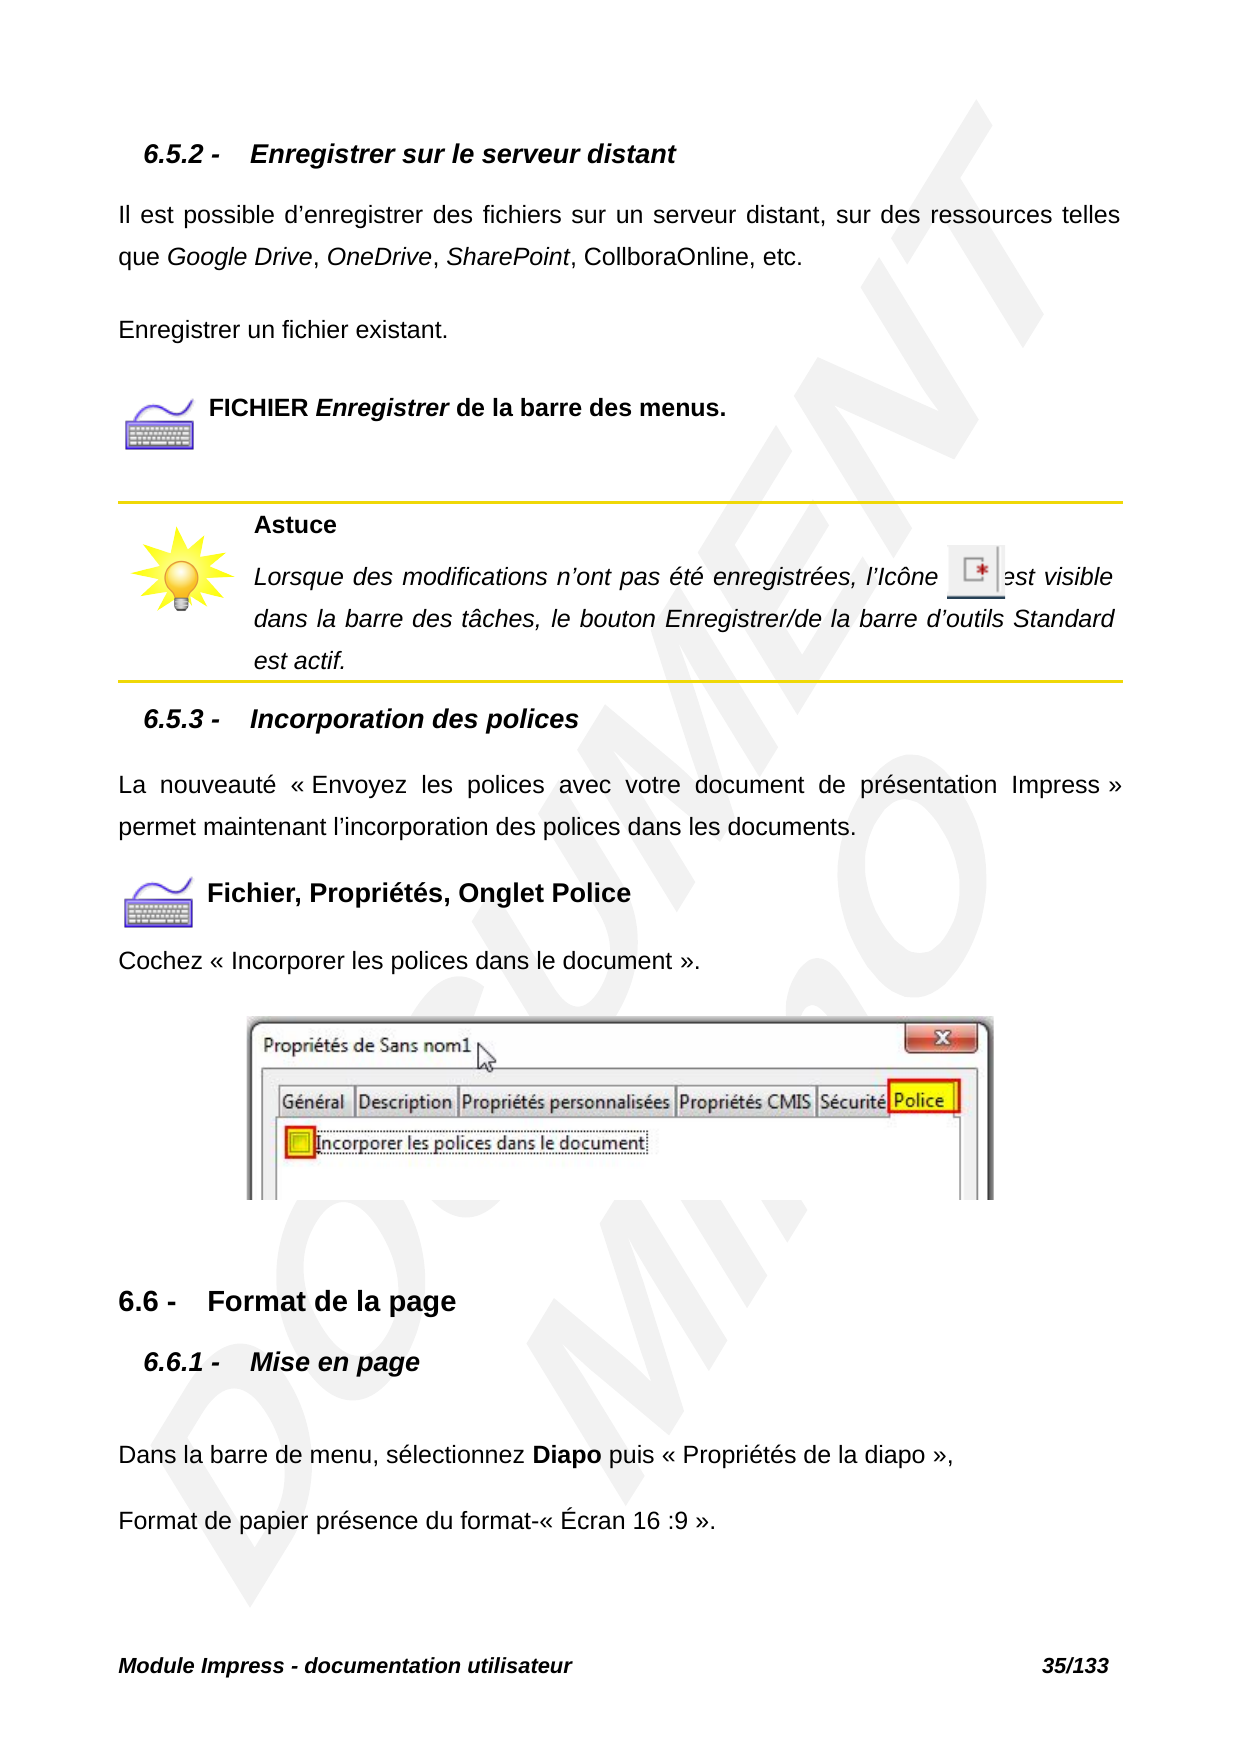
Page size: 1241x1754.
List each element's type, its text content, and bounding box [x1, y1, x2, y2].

table_header [118, 504, 248, 680]
table_header Astuce Lorsque des modifications n’ont pas été enregistrées, l’Icône est visible dans la barre des tâches, le bouton Enregistrer/de la barre d’outils Standard est actif. [248, 504, 1123, 680]
picture [120, 866, 195, 942]
subtitle Format de la page [118, 1285, 1122, 1318]
text Dans la barre de menu, sélectionnez Diapo puis « Propriétés de la diapo », [118, 1441, 1122, 1469]
picture [123, 509, 242, 628]
text FICHIER Enregistrer de la barre des menus. [197, 393, 1122, 421]
subtitle Enregistrer sur le serveur distant [143, 139, 1122, 169]
text Fichier, Propriétés, Onglet Police [195, 878, 1122, 908]
picture [947, 545, 1006, 599]
text Il est possible d’enregistrer des fichiers sur un serveur distant, sur des ressources telles que Google Drive, OneDrive, SharePoint, CollboraOnline, etc. [118, 200, 1122, 270]
picture [121, 388, 197, 464]
text Cochez « Incorporer les polices dans le document ». [118, 947, 1122, 975]
text La nouveauté « Envoyez les polices avec votre document de présentation Impress » permet maintenant l’incorporation des polices dans les documents. [118, 771, 1122, 840]
subtitle Mise en page [143, 1347, 1122, 1377]
text Enregistrer un fichier existant. [118, 315, 1122, 343]
subtitle Incorporation des polices [143, 704, 1122, 734]
picture [246, 1016, 994, 1200]
text Format de papier présence du format-« Écran 16 :9 ». [118, 1507, 1122, 1534]
